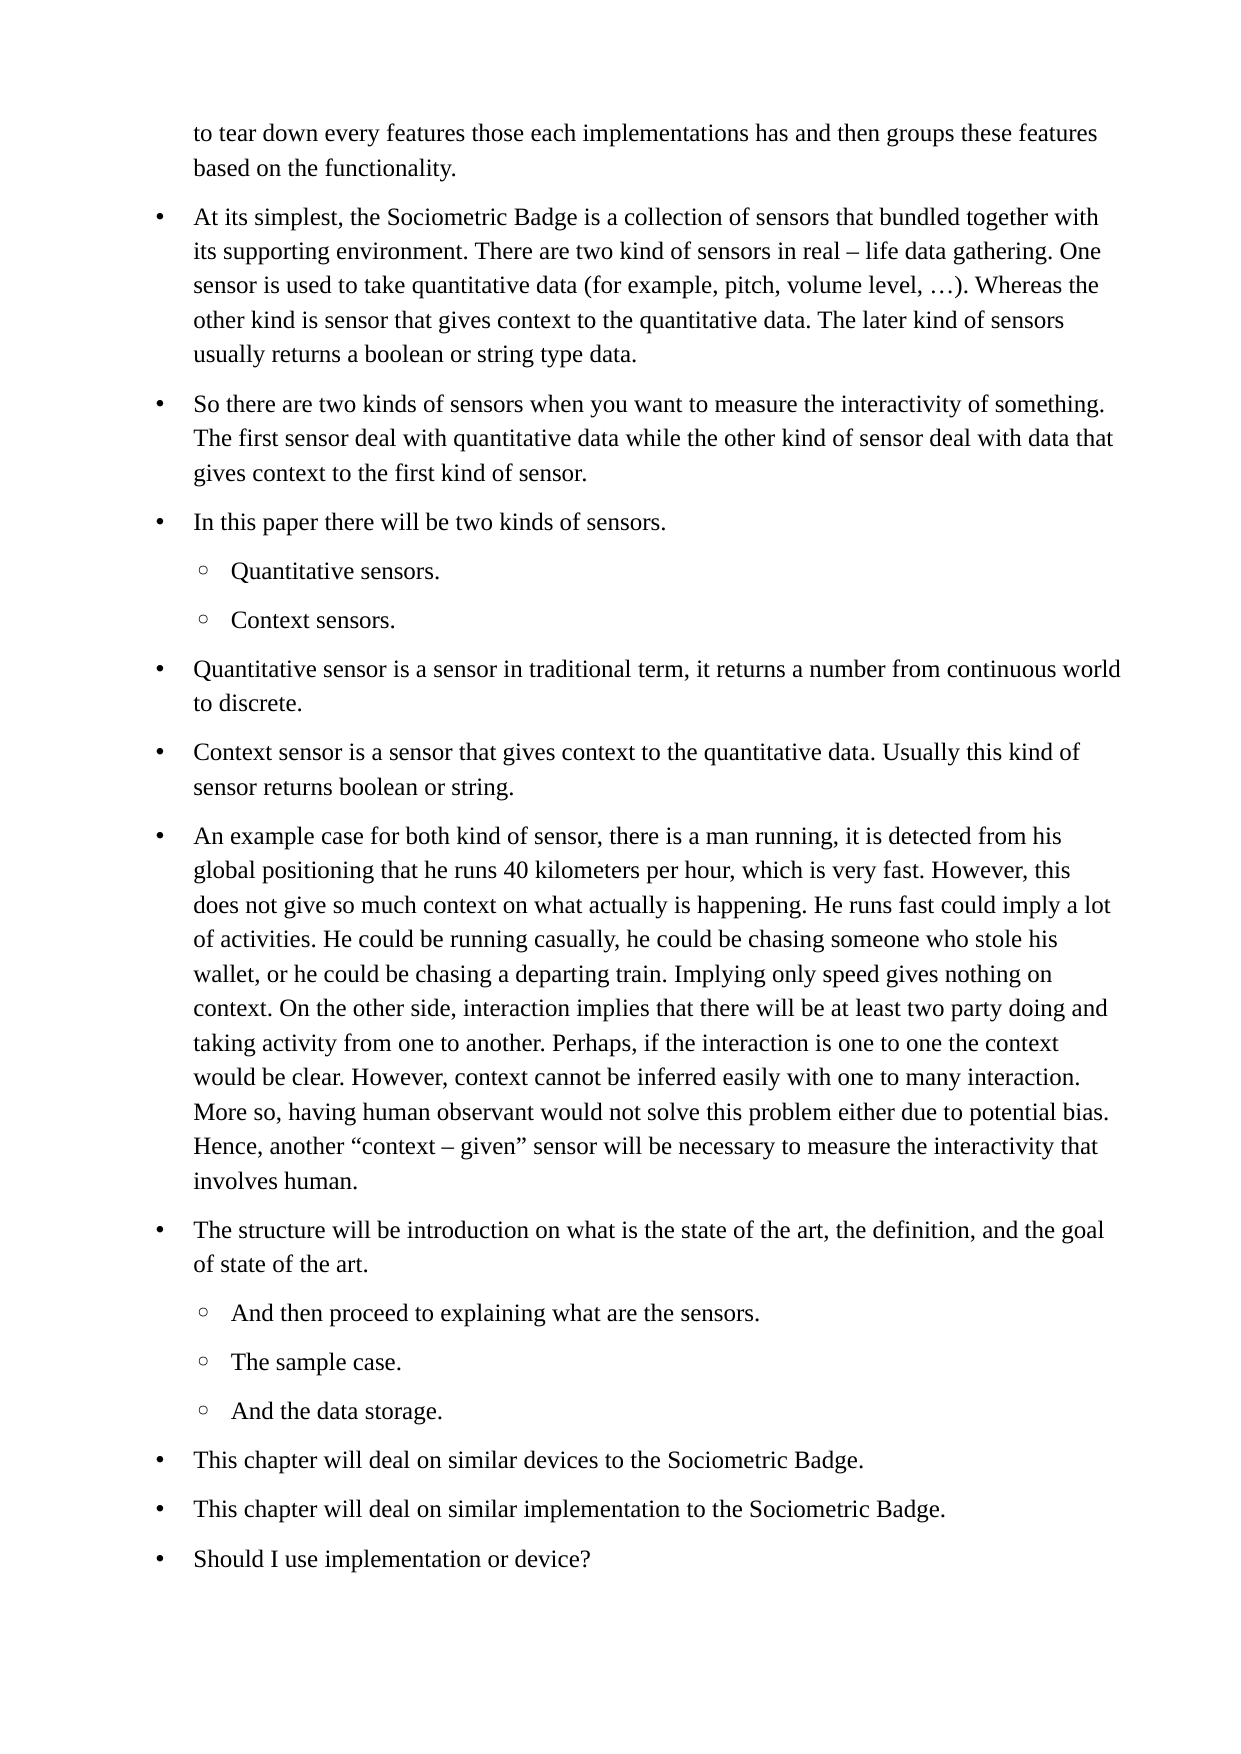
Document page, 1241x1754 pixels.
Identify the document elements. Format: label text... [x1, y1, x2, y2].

list Context sensors. [193, 605, 1122, 633]
list This chapter will deal on similar implementation to the Sociometric Badge. [156, 1494, 1122, 1523]
list This chapter will deal on similar devices to the Sociometric Badge. [156, 1446, 1122, 1474]
list An example case for both kind of sensor, there is a man running, it is detected from his global positioning that he runs 40 kilometers per hour, which is very fast. However, this does not give so much context on what actually is happening. He runs fast could imply a lot of activities. He could be running casually, he could be chasing someone who stole his wallet, or he could be chasing a departing train. Implying only speed gives nothing on context. On the other side, interaction implies that there will be at least two party doing and taking activity from one to another. Perhaps, if the interaction is one to one the context would be clear. However, context cannot be inferred easily with one to many interaction. More so, having human observant would not solve this problem either due to potential bias. Hence, another “context – given” sensor will be necessary to measure the interactivity that involves human. [156, 821, 1122, 1194]
list Context sensor is a sensor that gives context to the quantitative data. Usually this kind of sensor returns boolean or string. [156, 737, 1122, 801]
list Quantitative sensor is a sensor in traditional term, it returns a number from continuous world to discrete. [156, 654, 1122, 717]
list The sample case. [193, 1347, 1122, 1376]
list And the data storage. [193, 1396, 1122, 1425]
list So there are two kinds of sensors when you want to measure the interactivity of something. The first sensor deal with quantitative data while the other kind of sensor deal with data that gives context to the first kind of sensor. [156, 389, 1122, 486]
list The structure will be introduction on what is the state of the art, the definition, and the goal of state of the art. [156, 1215, 1122, 1278]
list In this paper there will be two kinds of sensors. [156, 507, 1122, 535]
list Should I use implementation or device? [156, 1544, 1122, 1572]
list Quantitative sensors. [193, 556, 1122, 584]
list And then proceed to explaining what are the sensors. [193, 1298, 1122, 1327]
list to tear down every features those each implementations has and then groups these features based on the functionality. [156, 118, 1122, 181]
list At its simplest, the Sociometric Badge is a collection of sensors that bundled together with its supporting environment. There are two kind of sensors in real – life data gathering. One sensor is used to take quantitative data (for example, pitch, volume level, …). Whereas the other kind is sensor that gives context to the quantitative data. The later kind of sensors usually returns a boolean or string type data. [156, 202, 1122, 368]
